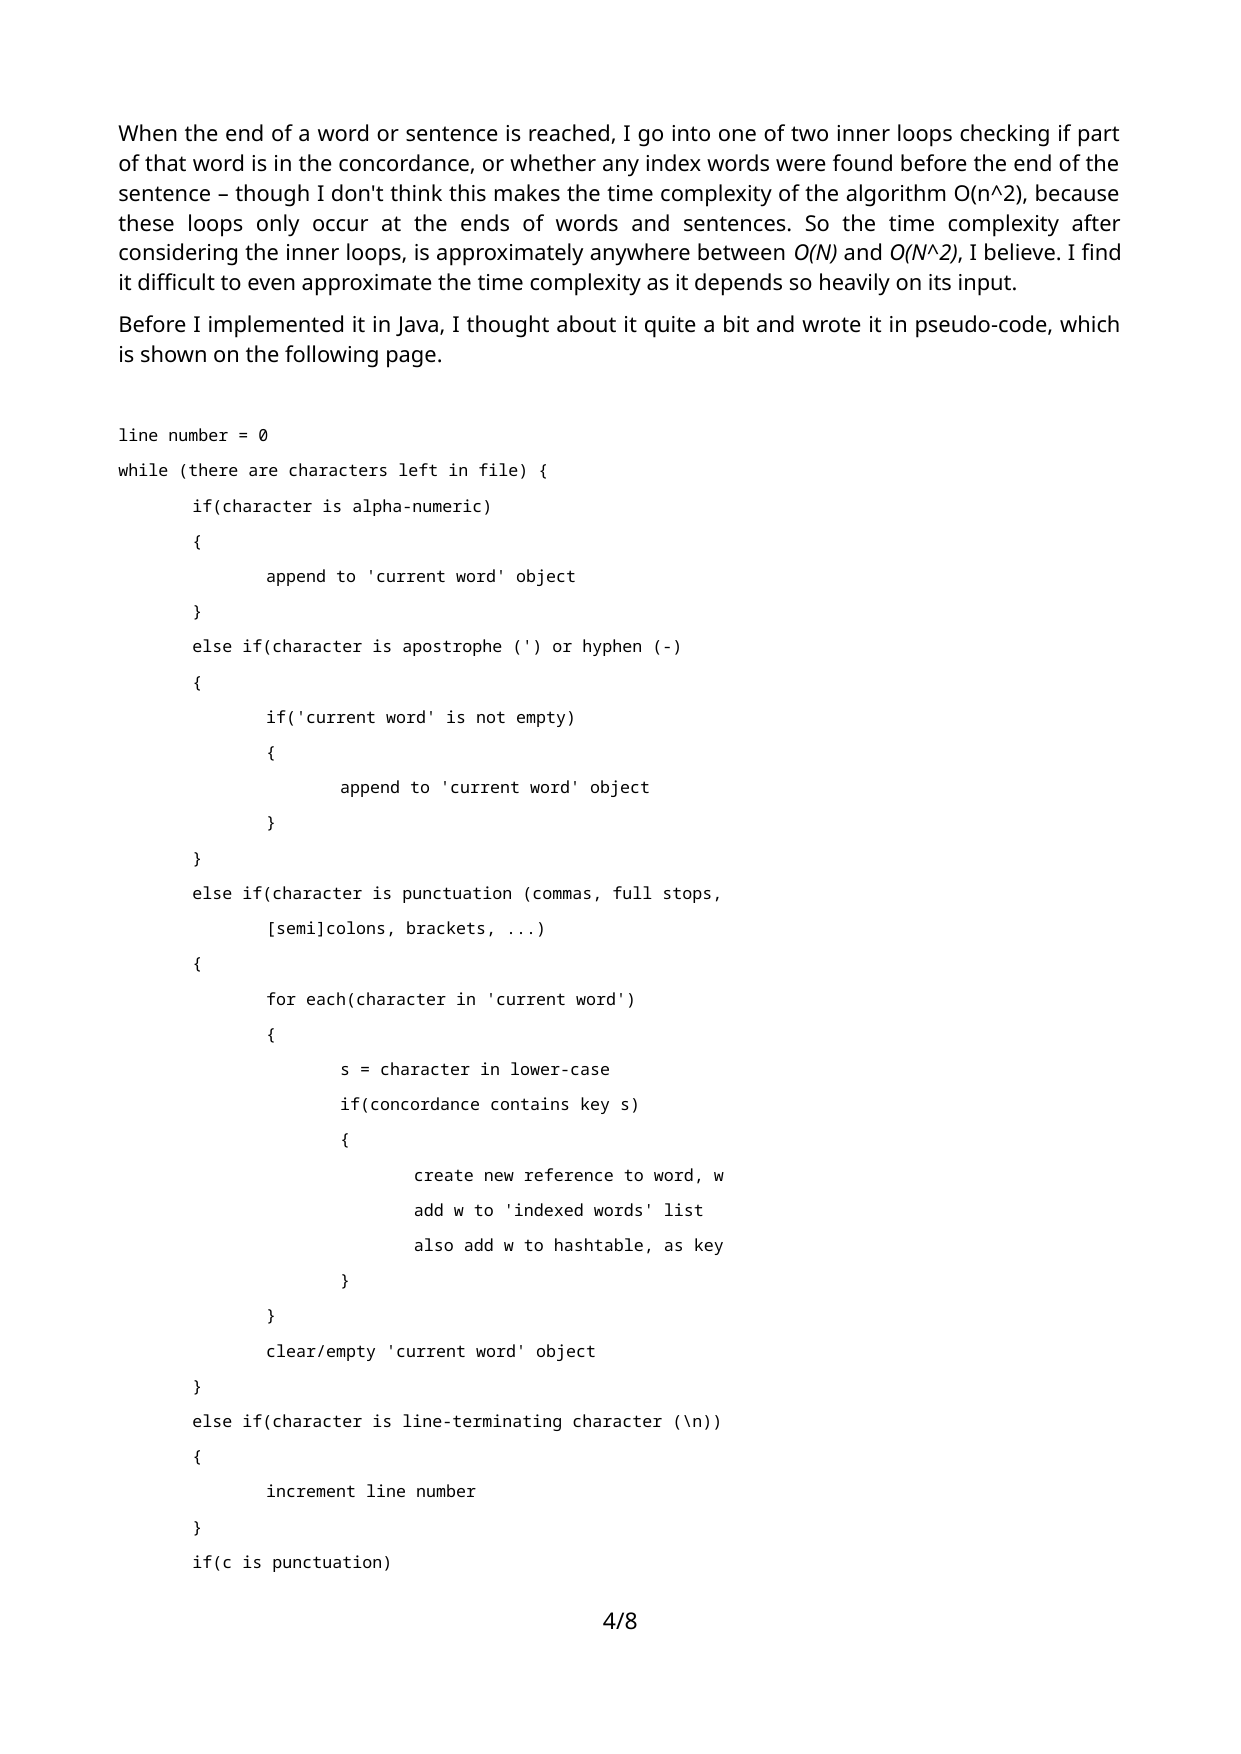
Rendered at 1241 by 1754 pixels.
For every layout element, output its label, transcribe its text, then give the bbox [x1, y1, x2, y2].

text { [118, 670, 1122, 693]
text { [118, 1022, 1122, 1045]
text if('current word' is not empty) [118, 705, 1122, 728]
text When the end of a word or sentence is reached, I go into one of two inner loops checking if part of that word is in the concordance, or whether any index words were found before the end of the sentence – though I don't think this makes the time complexity of the algorithm O(n^2), because these loops only occur at the ends of words and sentences. So the time complexity after considering the inner loops, is approximately anywhere between O(N) and O(N^2), I believe. I find it difficult to even approximate the time complexity as it depends so heavily on its input. [118, 118, 1122, 297]
text { [118, 529, 1122, 552]
text Before I implemented it in Java, I thought about it quite a bit and wrote it in pseudo-code, which is shown on the following page. [118, 309, 1122, 369]
text } [118, 846, 1122, 869]
text else if(character is line-terminating character (\n)) [118, 1409, 1122, 1432]
text if(concordance contains key s) [118, 1093, 1122, 1115]
text also add w to hashtable, as key [118, 1233, 1122, 1256]
text while (there are characters left in file) { [118, 459, 1122, 482]
text [semi]colons, brackets, ...) [118, 917, 1122, 939]
text } [118, 1374, 1122, 1397]
text append to 'current word' object [118, 564, 1122, 587]
text { [118, 1445, 1122, 1467]
text create new reference to word, w [118, 1163, 1122, 1186]
text add w to 'indexed words' list [118, 1198, 1122, 1221]
text if(character is alpha-numeric) [118, 494, 1122, 517]
text increment line number [118, 1480, 1122, 1503]
text for each(character in 'current word') [118, 987, 1122, 1010]
text { [118, 1128, 1122, 1151]
text else if(character is punctuation (commas, full stops, [118, 881, 1122, 904]
text } [118, 1515, 1122, 1538]
text } [118, 1304, 1122, 1327]
text clear/empty 'current word' object [118, 1339, 1122, 1362]
text s = character in lower-case [118, 1057, 1122, 1080]
text { [118, 952, 1122, 974]
text else if(character is apostrophe (') or hyphen (-) [118, 635, 1122, 658]
text append to 'current word' object [118, 776, 1122, 798]
text line number = 0 [118, 424, 1122, 446]
text } [118, 1269, 1122, 1291]
text if(c is punctuation) [118, 1550, 1122, 1573]
text } [118, 811, 1122, 834]
text { [118, 741, 1122, 763]
text } [118, 600, 1122, 622]
